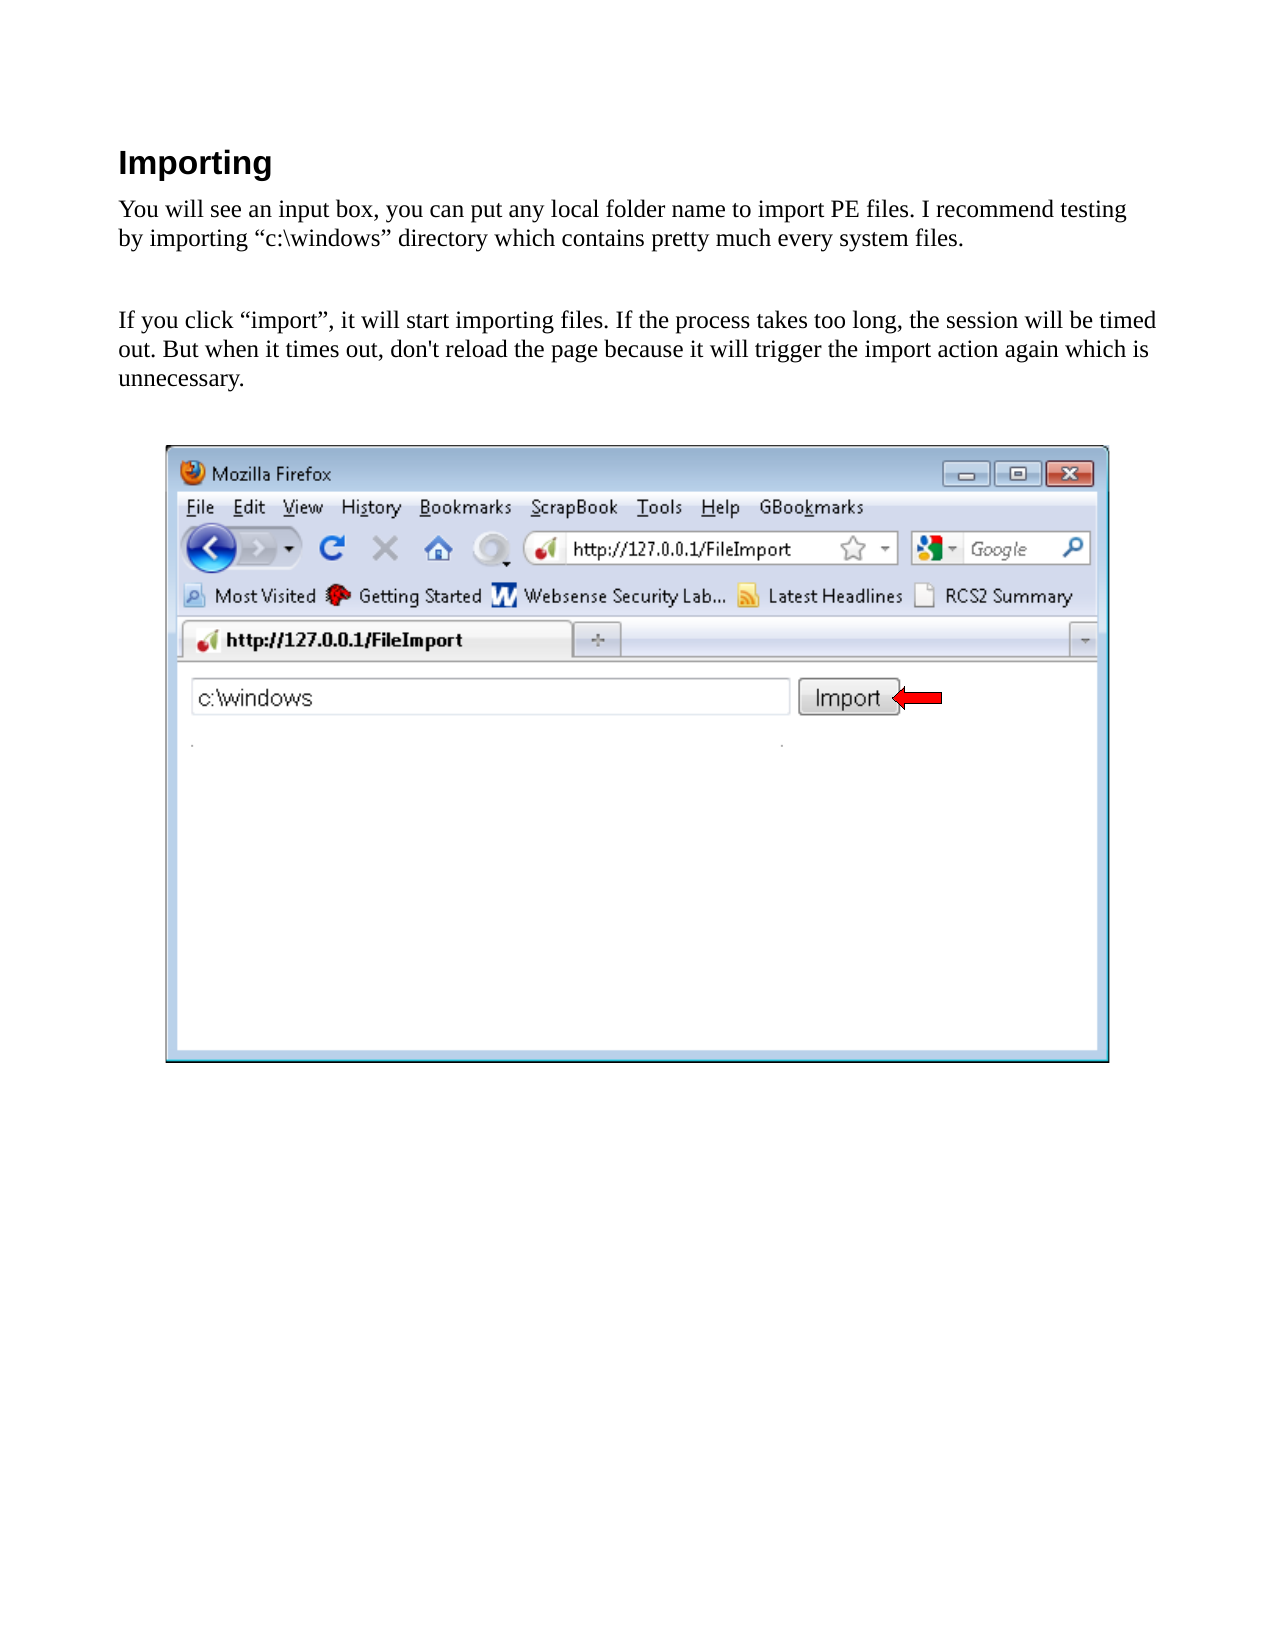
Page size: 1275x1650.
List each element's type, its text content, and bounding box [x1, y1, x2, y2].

picture [165, 445, 1110, 1063]
subtitle Importing [118, 143, 1157, 182]
text You will see an input box, you can put any local folder name to import PE files. I recommend testing by importing “c:\windows” directory which contains pretty much every system files. [118, 194, 1157, 252]
text If you click “import”, it will start importing files. If the process takes too long, the session will be timed out. But when it times out, don't reload the page because it will trigger the import action again which is unnecessary. [118, 306, 1157, 392]
